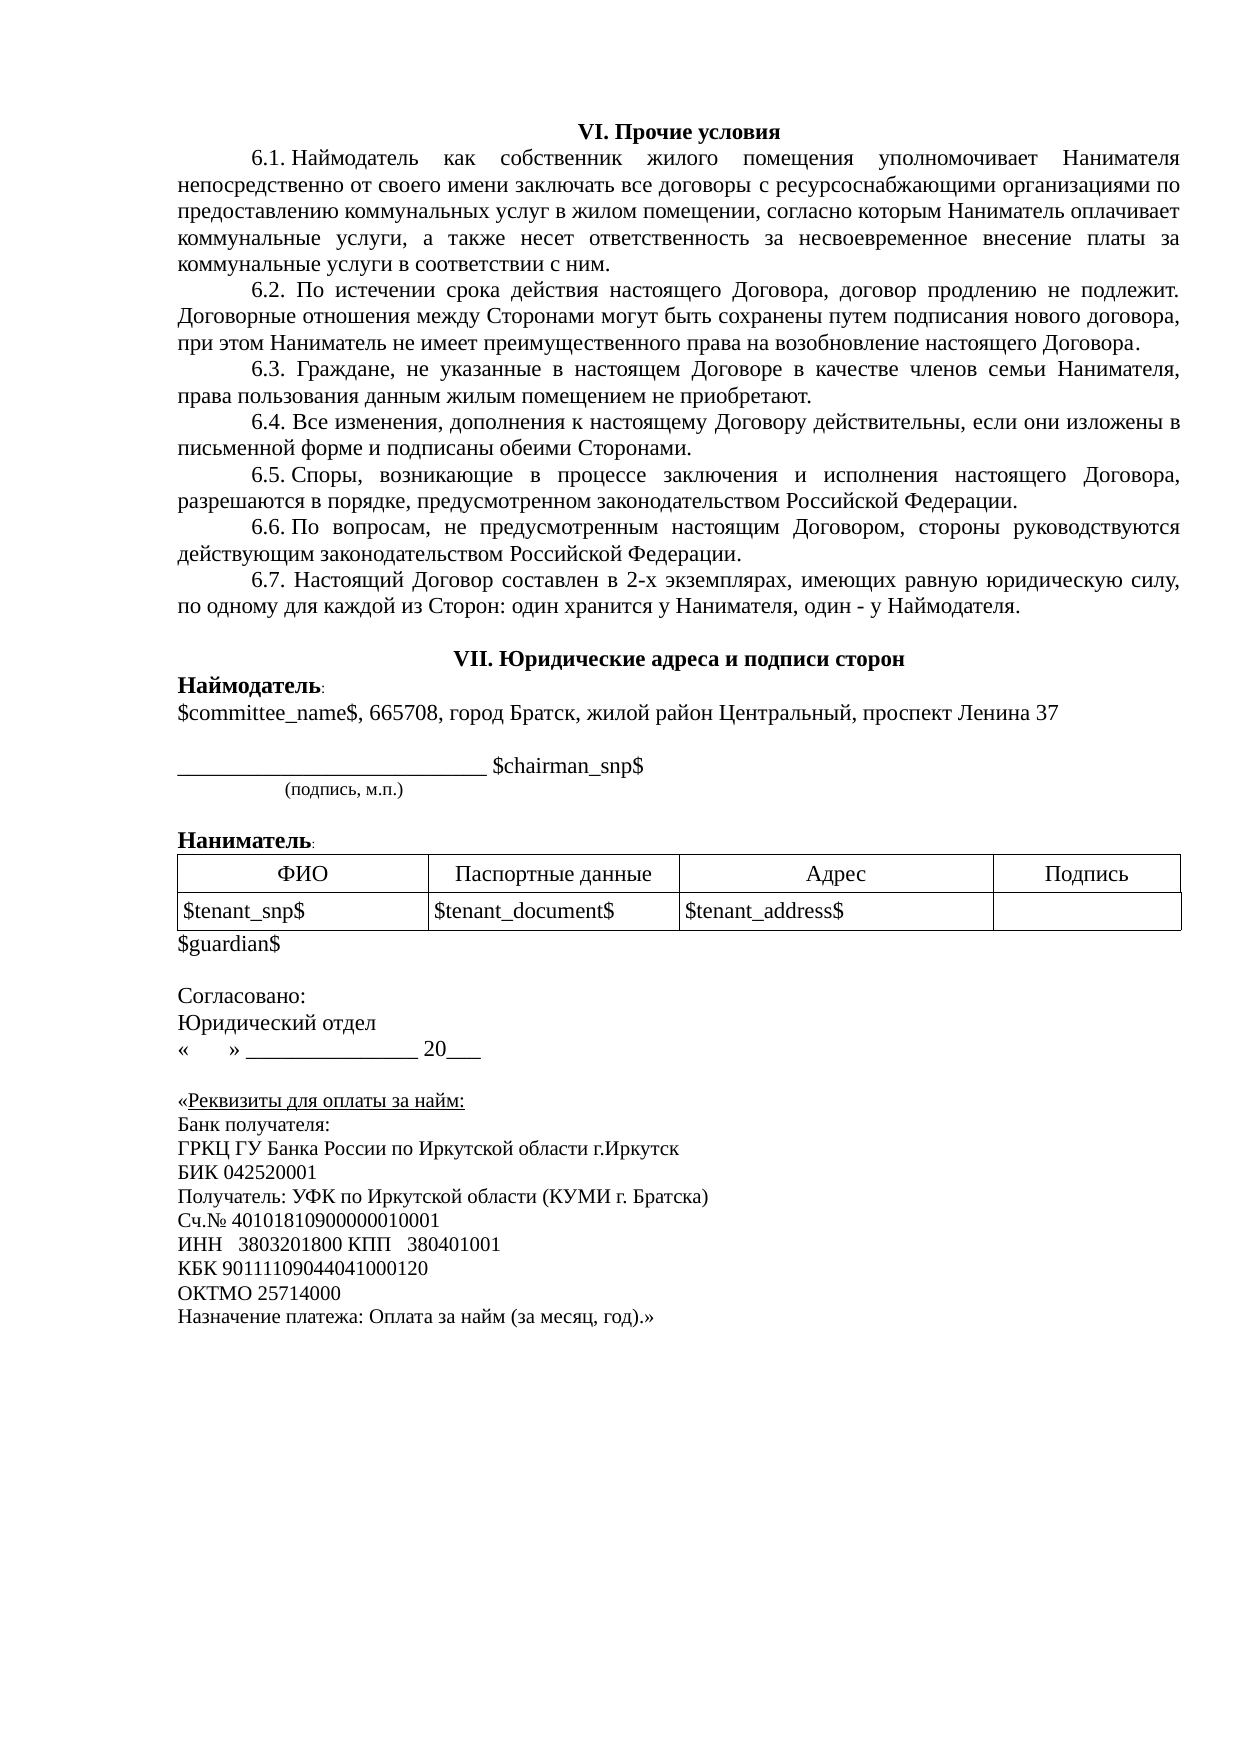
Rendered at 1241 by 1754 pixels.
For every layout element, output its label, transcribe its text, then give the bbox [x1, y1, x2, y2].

text Юридический отдел [177, 1009, 1181, 1035]
text 6.4. Все изменения, дополнения к настоящему Договору действительны, если они изложены в письменной форме и подписаны обеими Сторонами. [177, 408, 1181, 461]
text Назначение платежа: Оплата за найм (за месяц, год).» [177, 1304, 1181, 1328]
table_header [994, 893, 1181, 930]
table_header $tenant_snp$ [178, 893, 428, 930]
text $committee_name$, 665708, город Братск, жилой район Центральный, проспект Ленина 37 [177, 699, 1181, 726]
table_header Паспортные данные [429, 855, 679, 892]
text ИНН 3803201800 КПП 380401001 [177, 1232, 1181, 1256]
text «Реквизиты для оплаты за найм: [177, 1088, 1181, 1112]
text VII. Юридические адреса и подписи сторон [177, 645, 1181, 672]
text (подпись, м.п.) [177, 778, 1181, 800]
text Сч.№ 40101810900000010001 [177, 1208, 1181, 1232]
text Получатель: УФК по Иркутской области (КУМИ г. Братска) [177, 1184, 1181, 1208]
text « » _______________ 20___ [177, 1035, 1181, 1062]
text Банк получателя: [177, 1112, 1181, 1136]
text Согласовано: [177, 982, 1181, 1009]
text 6.5. Споры, возникающие в процессе заключения и исполнения настоящего Договора, разрешаются в порядке, предусмотренном законодательством Российской Федерации. [177, 461, 1181, 513]
text Наймодатель: [177, 672, 1181, 699]
table_header $tenant_address$ [680, 893, 993, 930]
text ОКТМО 25714000 [177, 1280, 1181, 1304]
table_header $tenant_document$ [429, 893, 679, 930]
text 6.6. По вопросам, не предусмотренным настоящим Договором, стороны руководствуются действующим законодательством Российской Федерации. [177, 513, 1181, 566]
text БИК 042520001 [177, 1160, 1181, 1184]
table_header ФИО [178, 855, 428, 892]
text 6.1. Наймодатель как собственник жилого помещения уполномочивает Нанимателя непосредственно от своего имени заключать все договоры с ресурсоснабжающими организациями по предоставлению коммунальных услуг в жилом помещении, согласно которым Наниматель оплачивает коммунальные услуги, а также несет ответственность за несвоевременное внесение платы за коммунальные услуги в соответствии с ним. [177, 144, 1181, 276]
text КБК 90111109044041000120 [177, 1256, 1181, 1280]
text $guardian$ [177, 931, 1181, 956]
text 6.2. По истечении срока действия настоящего Договора, договор продлению не подлежит. Договорные отношения между Сторонами могут быть сохранены путем подписания нового договора, при этом Наниматель не имеет преимущественного права на возобновление настоящего Договора. [177, 276, 1181, 355]
text Наниматель: [177, 826, 1181, 854]
text 6.7. Настоящий Договор составлен в 2-х экземплярах, имеющих равную юридическую силу, по одному для каждой из Сторон: один хранится у Нанимателя, один - у Наймодателя. [177, 566, 1181, 619]
text 6.3. Граждане, не указанные в настоящем Договоре в качестве членов семьи Нанимателя, права пользования данным жилым помещением не приобретают. [177, 355, 1181, 408]
table_header Подпись [994, 855, 1180, 892]
text ___________________________ $chairman_snp$ [177, 752, 1181, 778]
table_header Адрес [680, 855, 993, 892]
text ГРКЦ ГУ Банка России по Иркутской области г.Иркутск [177, 1136, 1181, 1160]
text VI. Прочие условия [177, 118, 1181, 144]
